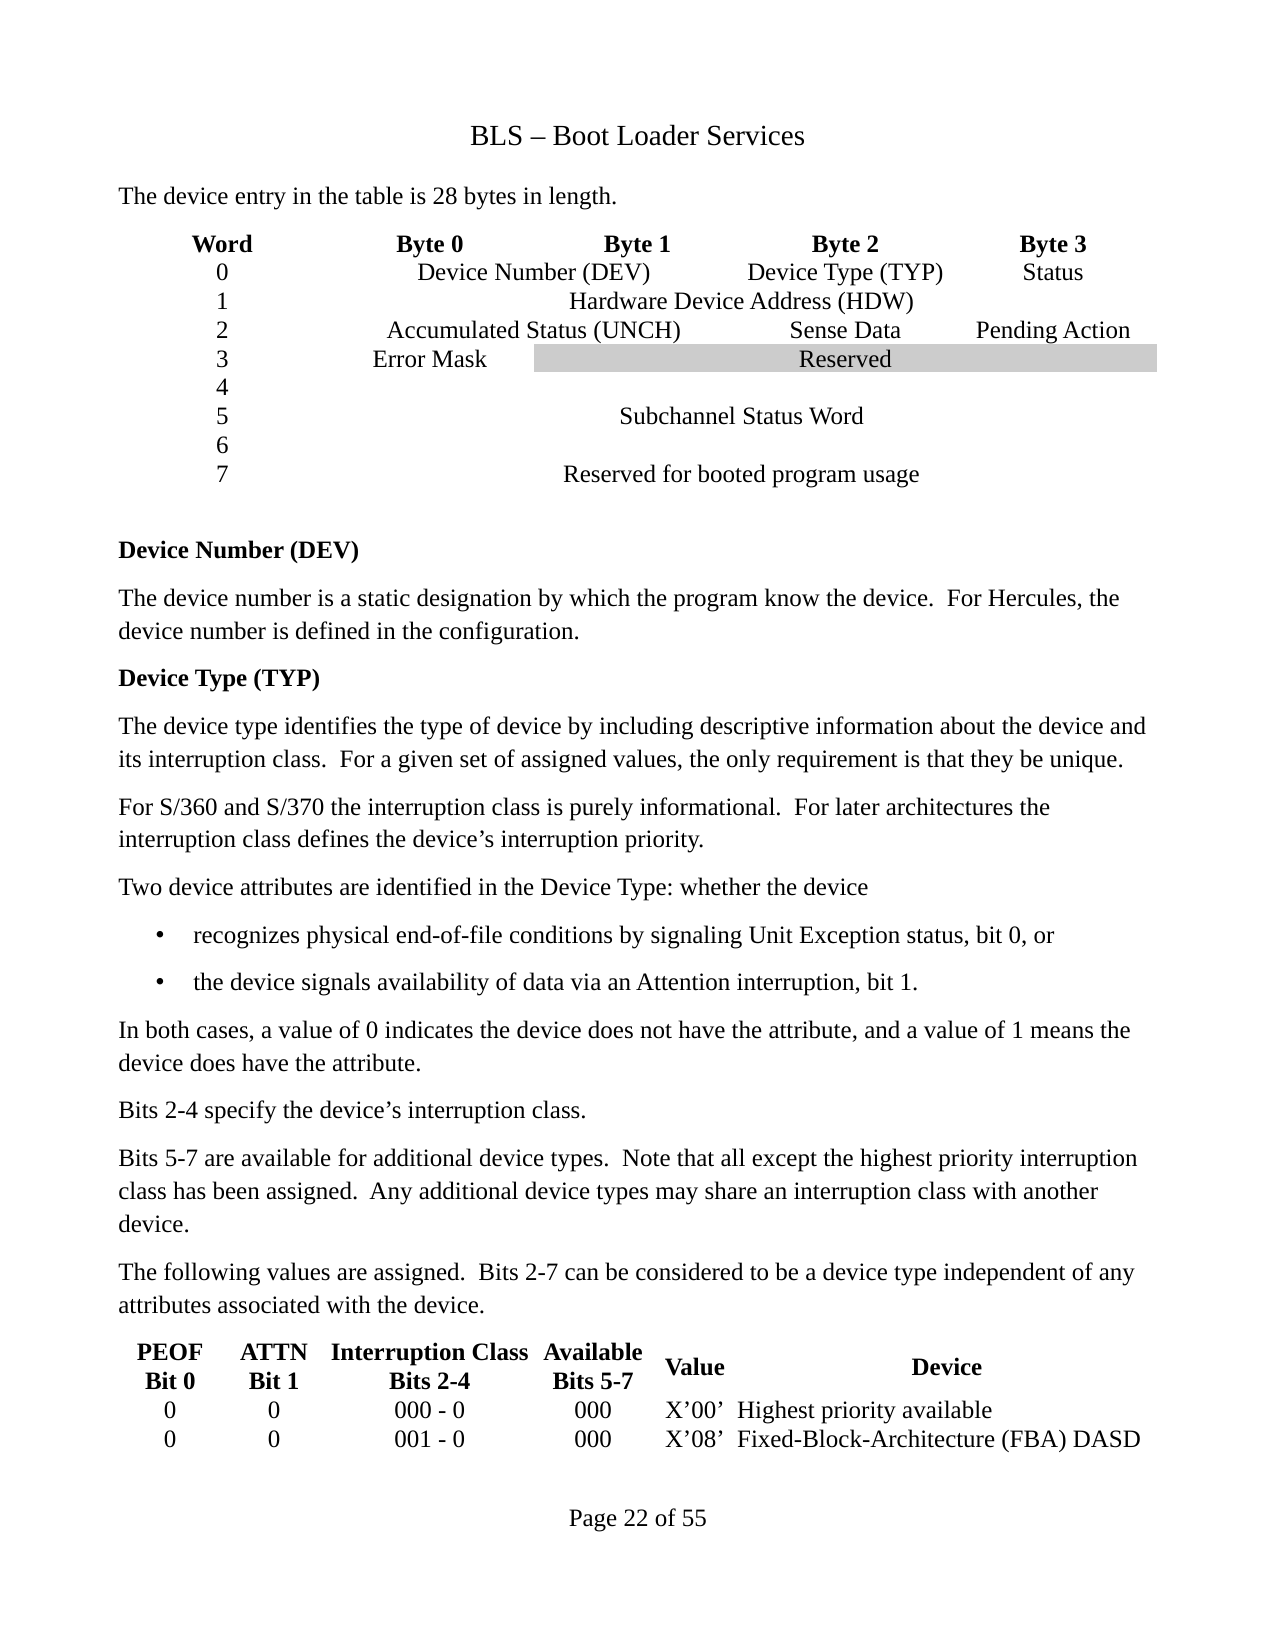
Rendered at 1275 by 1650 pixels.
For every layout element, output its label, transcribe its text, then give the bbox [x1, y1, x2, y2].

text The device entry in the table is 28 bytes in length. [118, 181, 1157, 210]
table_header Value [653, 1338, 737, 1395]
text Bits 5-7 are available for additional device types. Note that all except the highest priority interruption class has been assigned. Any additional device types may share an interruption class with another device. [118, 1143, 1157, 1238]
table_cell Accumulated Status (UNCH) [326, 315, 741, 344]
list recognizes physical end-of-file conditions by signaling Unit Exception status, bit 0, or [156, 920, 1157, 948]
table_cell Reserved [741, 344, 949, 372]
table_cell 2 [118, 315, 326, 344]
text For S/360 and S/370 the interruption class is purely informational. For later architectures the interruption class defines the device’s interruption priority. [118, 792, 1157, 853]
text In both cases, a value of 0 indicates the device does not have the attribute, and a value of 1 means the device does have the attribute. [118, 1015, 1157, 1077]
table_cell 000 [534, 1424, 652, 1452]
table_header Byte 0 [326, 229, 533, 257]
text The following values are assigned. Bits 2-7 can be considered to be a device type independent of any attributes associated with the device. [118, 1257, 1157, 1319]
text Device Number (DEV) [118, 535, 1157, 564]
table_header Byte 3 [949, 229, 1157, 257]
list the device signals availability of data via an Attention interruption, bit 1. [156, 967, 1157, 996]
table_header ATTN Bit 1 [222, 1338, 326, 1395]
table_cell Hardware Device Address (HDW) [326, 286, 1157, 315]
table_cell Fixed-Block-Architecture (FBA) DASD [737, 1424, 1157, 1452]
table_cell 1 [118, 286, 326, 315]
table_header Byte 1 [534, 229, 741, 257]
table_cell Sense Data [741, 315, 949, 344]
table_cell Subchannel Status Word [326, 373, 1157, 459]
table_cell [534, 344, 741, 372]
table_cell [949, 344, 1157, 372]
table_cell Highest priority available [737, 1395, 1157, 1424]
table_cell 3 [118, 344, 326, 372]
text Device Type (TYP) [118, 663, 1157, 692]
table_cell 001 - 0 [326, 1424, 533, 1452]
text The device type identifies the type of device by including descriptive information about the device and its interruption class. For a given set of assigned values, the only requirement is that they be unique. [118, 711, 1157, 773]
table_cell Pending Action [949, 315, 1157, 344]
table_cell X’00’ [653, 1395, 737, 1424]
table_header Word [118, 229, 326, 257]
text The device number is a static designation by which the program know the device. For Hercules, the device number is defined in the configuration. [118, 583, 1157, 644]
text Two device attributes are identified in the Device Type: whether the device [118, 872, 1157, 901]
table_cell 0 [118, 1424, 222, 1452]
table_cell 6 [118, 430, 326, 459]
table_cell 7 [118, 459, 326, 487]
table_cell X’08’ [653, 1424, 737, 1452]
table_header Interruption Class Bits 2-4 [326, 1338, 533, 1395]
table_cell 0 [222, 1424, 326, 1452]
table_cell 000 - 0 [326, 1395, 533, 1424]
table_header PEOF Bit 0 [118, 1338, 222, 1395]
table_cell 0 [118, 258, 326, 286]
table_cell Status [949, 258, 1157, 286]
table_cell Error Mask [326, 344, 533, 372]
table_header Device [737, 1338, 1157, 1395]
table_header Available Bits 5-7 [534, 1338, 652, 1395]
table_cell Device Number (DEV) [326, 258, 741, 286]
table_cell Reserved for booted program usage [326, 459, 1157, 487]
table_cell 0 [222, 1395, 326, 1424]
table_cell Device Type (TYP) [741, 258, 949, 286]
text Bits 2-4 specify the device’s interruption class. [118, 1096, 1157, 1124]
table_cell 4 [118, 373, 326, 401]
table_cell 000 [534, 1395, 652, 1424]
table_header Byte 2 [741, 229, 949, 257]
table_cell 0 [118, 1395, 222, 1424]
table_cell 5 [118, 401, 326, 430]
